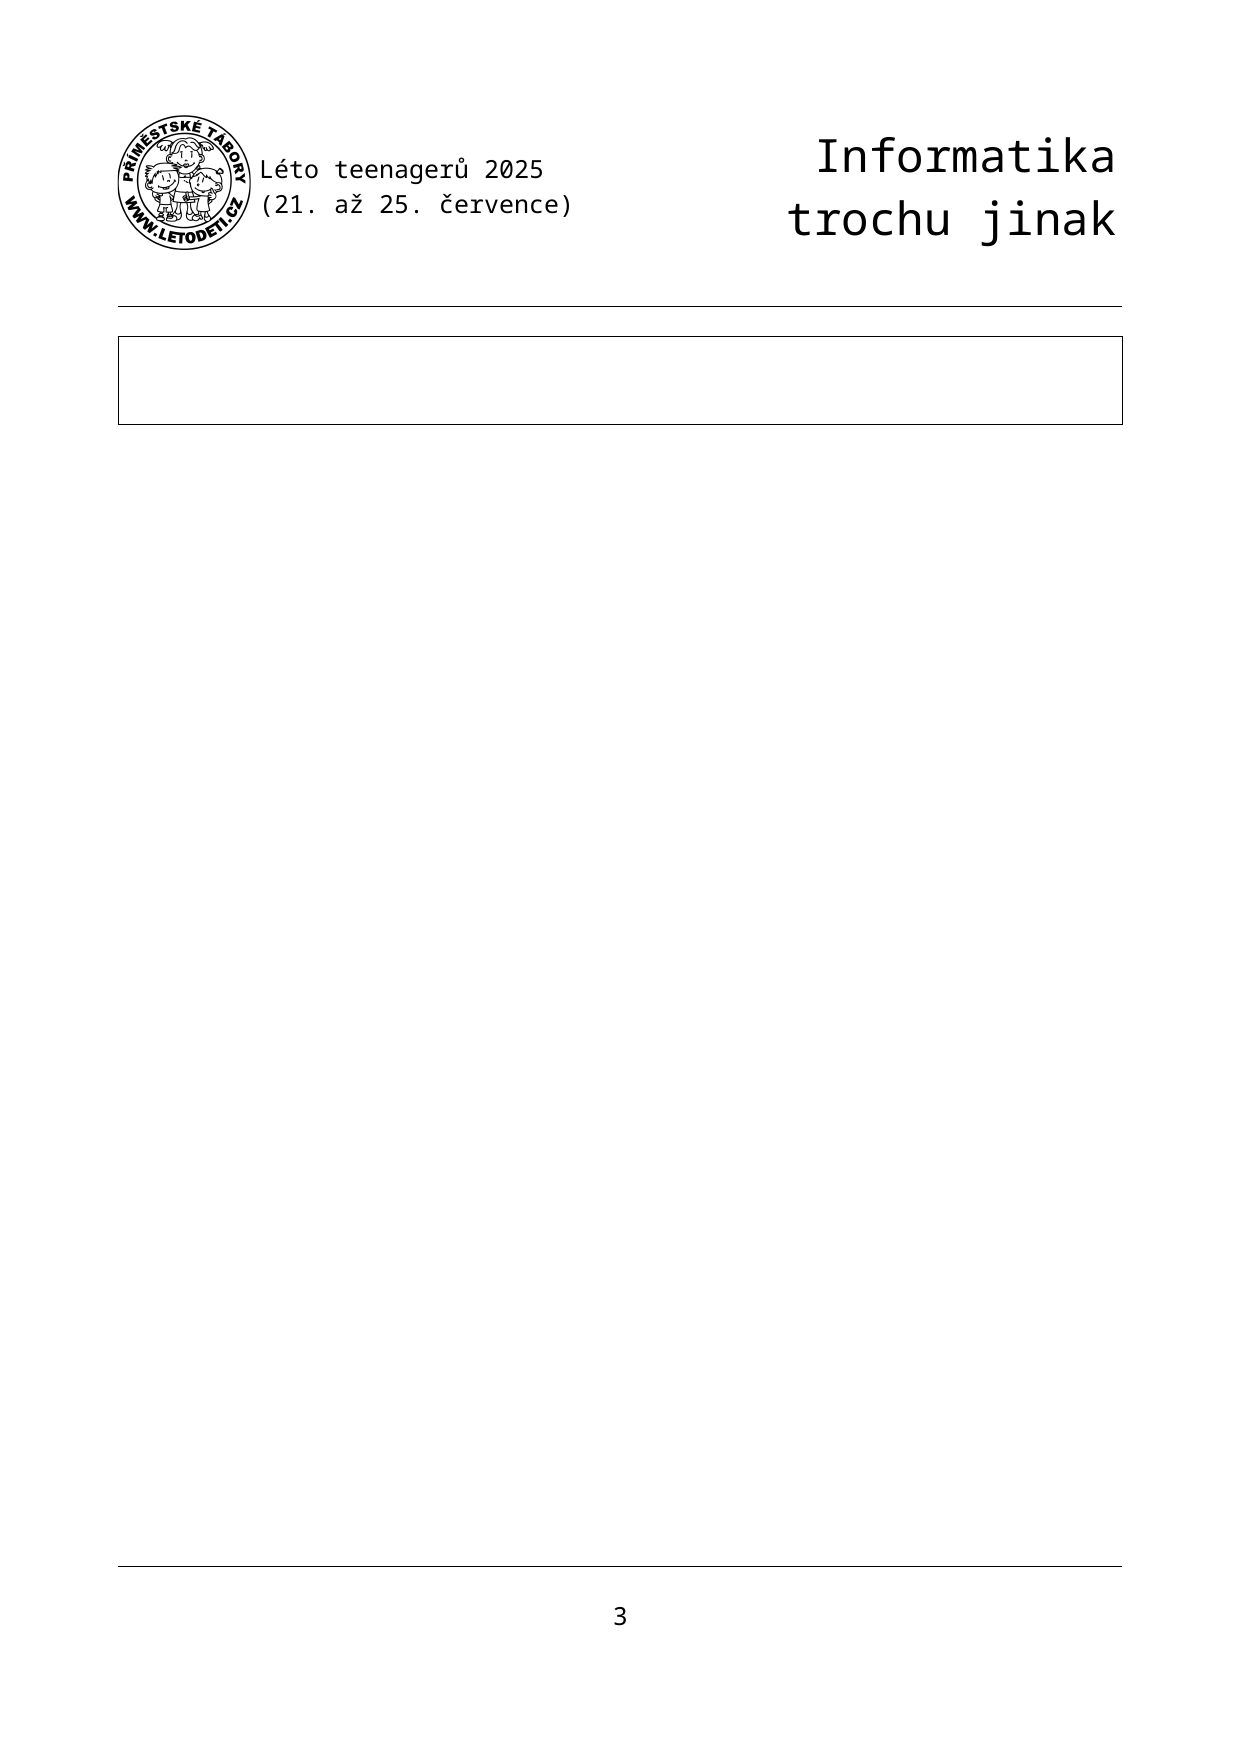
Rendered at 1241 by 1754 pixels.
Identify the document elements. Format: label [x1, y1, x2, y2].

picture [117, 114, 251, 250]
table_cell [119, 337, 1122, 423]
